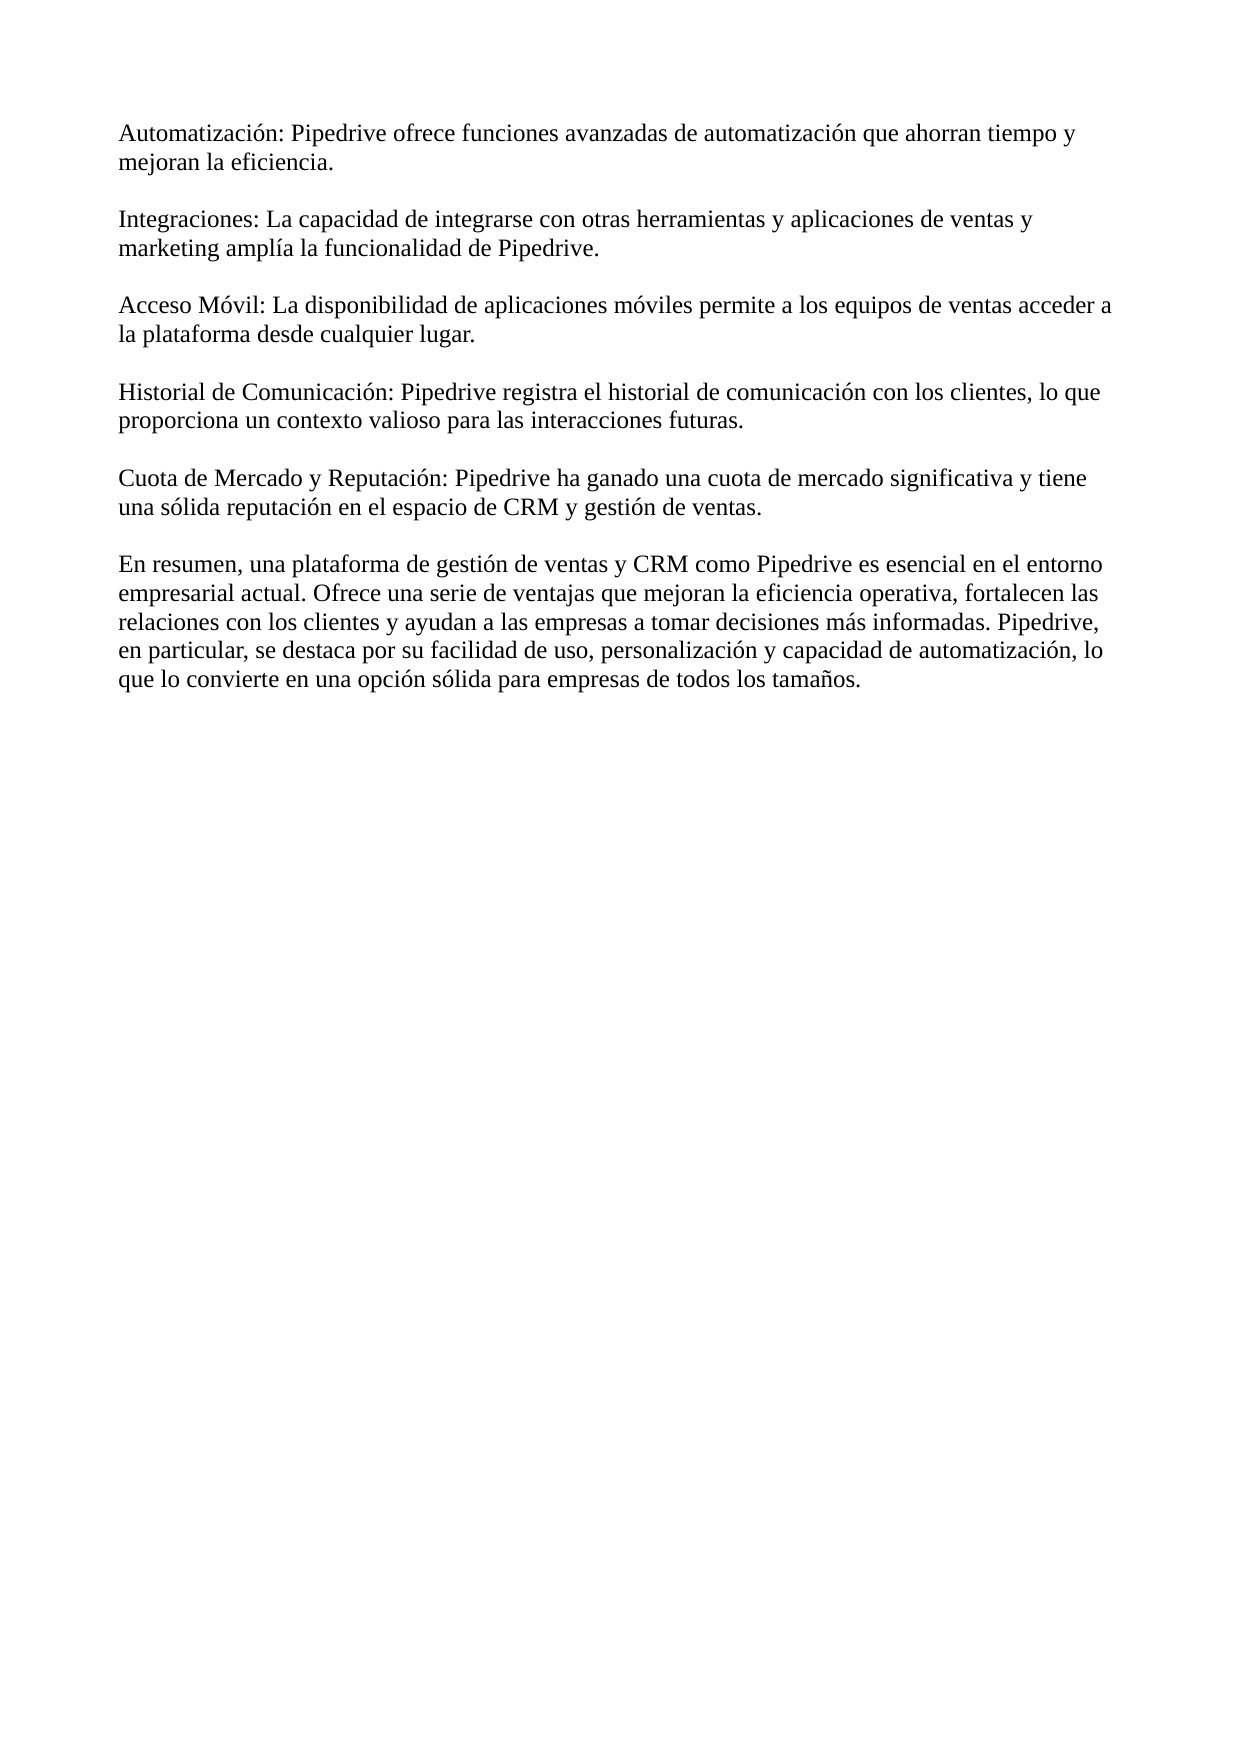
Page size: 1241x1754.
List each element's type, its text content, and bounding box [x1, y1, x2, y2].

text Cuota de Mercado y Reputación: Pipedrive ha ganado una cuota de mercado significativa y tiene una sólida reputación en el espacio de CRM y gestión de ventas. [118, 463, 1122, 521]
text Automatización: Pipedrive ofrece funciones avanzadas de automatización que ahorran tiempo y mejoran la eficiencia. [118, 118, 1122, 176]
text En resumen, una plataforma de gestión de ventas y CRM como Pipedrive es esencial en el entorno empresarial actual. Ofrece una serie de ventajas que mejoran la eficiencia operativa, fortalecen las relaciones con los clientes y ayudan a las empresas a tomar decisiones más informadas. Pipedrive, en particular, se destaca por su facilidad de uso, personalización y capacidad de automatización, lo que lo convierte en una opción sólida para empresas de todos los tamaños. [118, 549, 1122, 693]
text Acceso Móvil: La disponibilidad de aplicaciones móviles permite a los equipos de ventas acceder a la plataforma desde cualquier lugar. [118, 291, 1122, 348]
text Historial de Comunicación: Pipedrive registra el historial de comunicación con los clientes, lo que proporciona un contexto valioso para las interacciones futuras. [118, 377, 1122, 434]
text Integraciones: La capacidad de integrarse con otras herramientas y aplicaciones de ventas y marketing amplía la funcionalidad de Pipedrive. [118, 204, 1122, 262]
